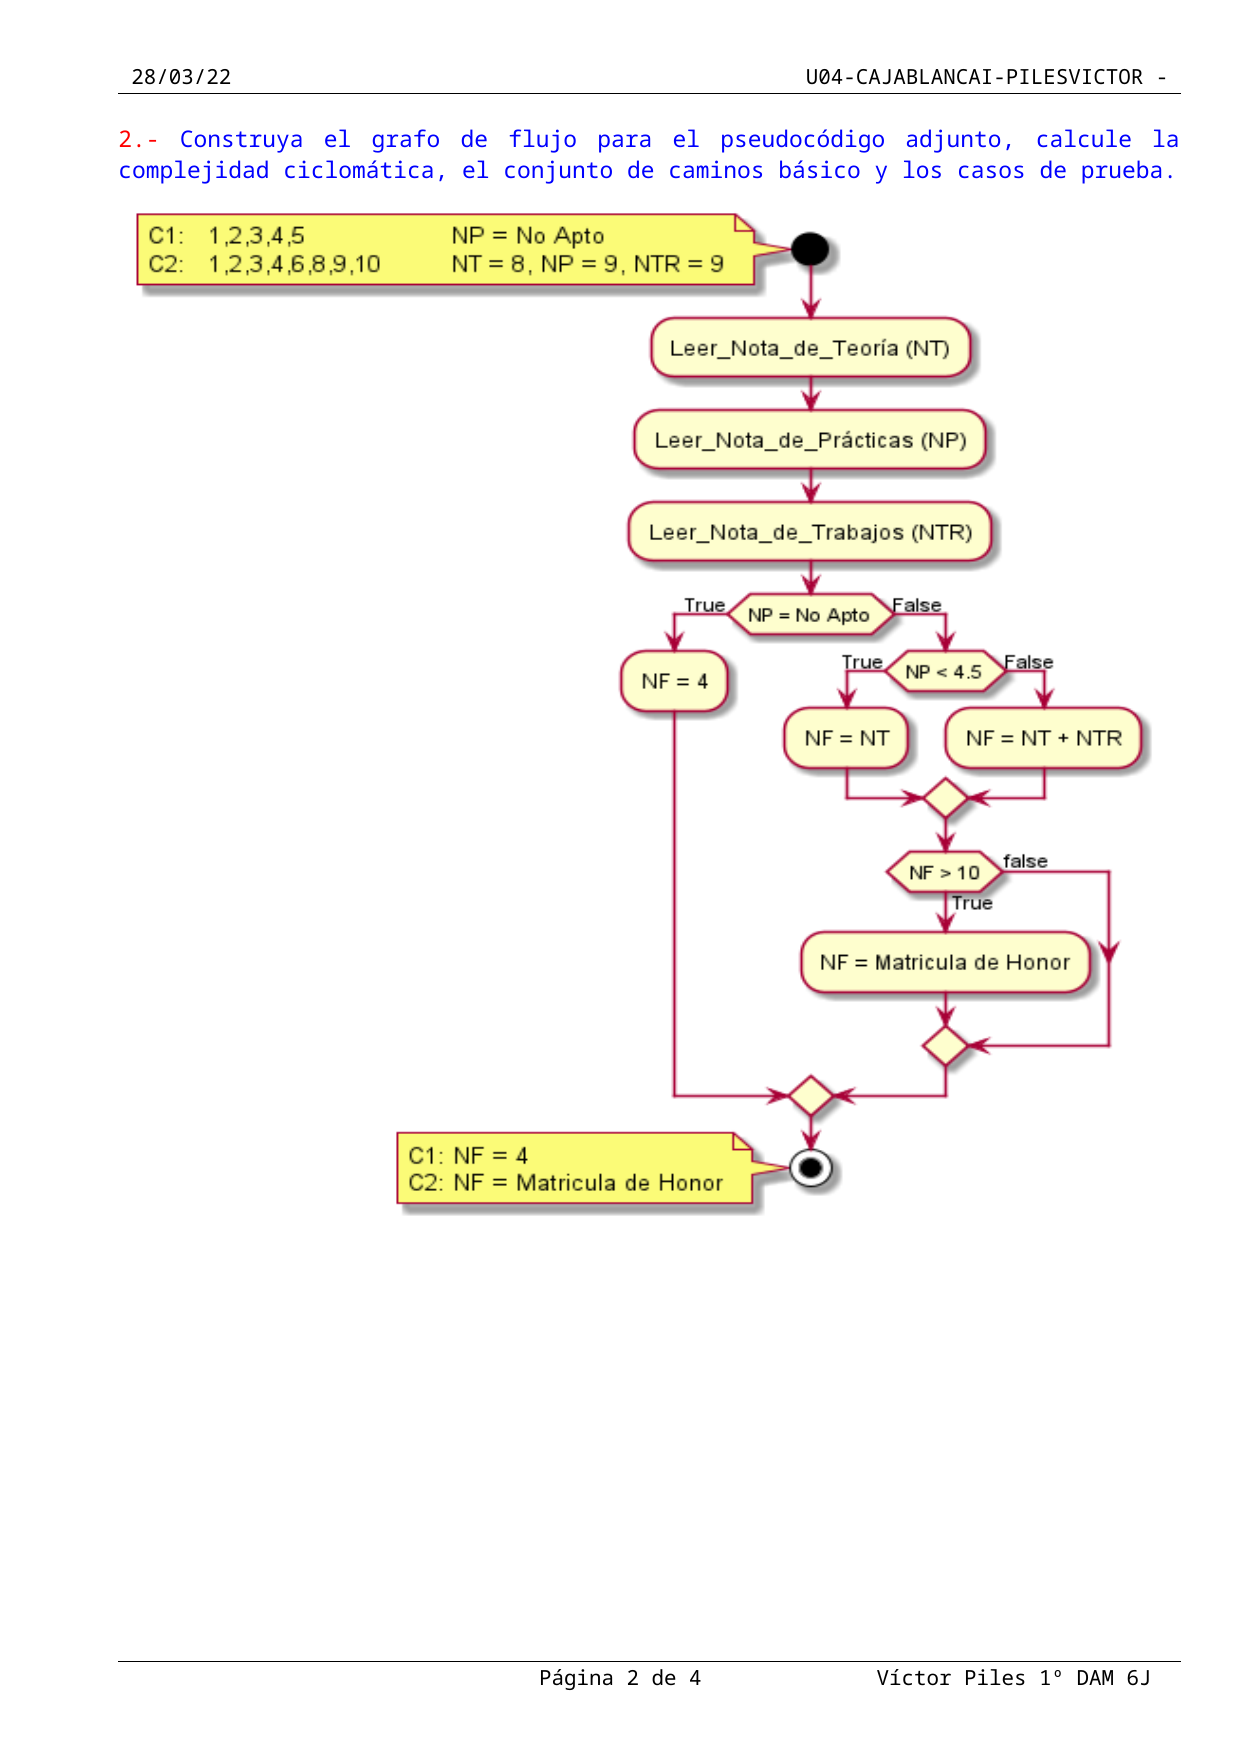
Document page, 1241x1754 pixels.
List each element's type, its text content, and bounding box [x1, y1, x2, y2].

picture [118, 197, 1171, 1221]
text 2.- Construya el grafo de flujo para el pseudocódigo adjunto, calcule la complejidad ciclomática, el conjunto de caminos básico y los casos de prueba. [118, 123, 1181, 185]
